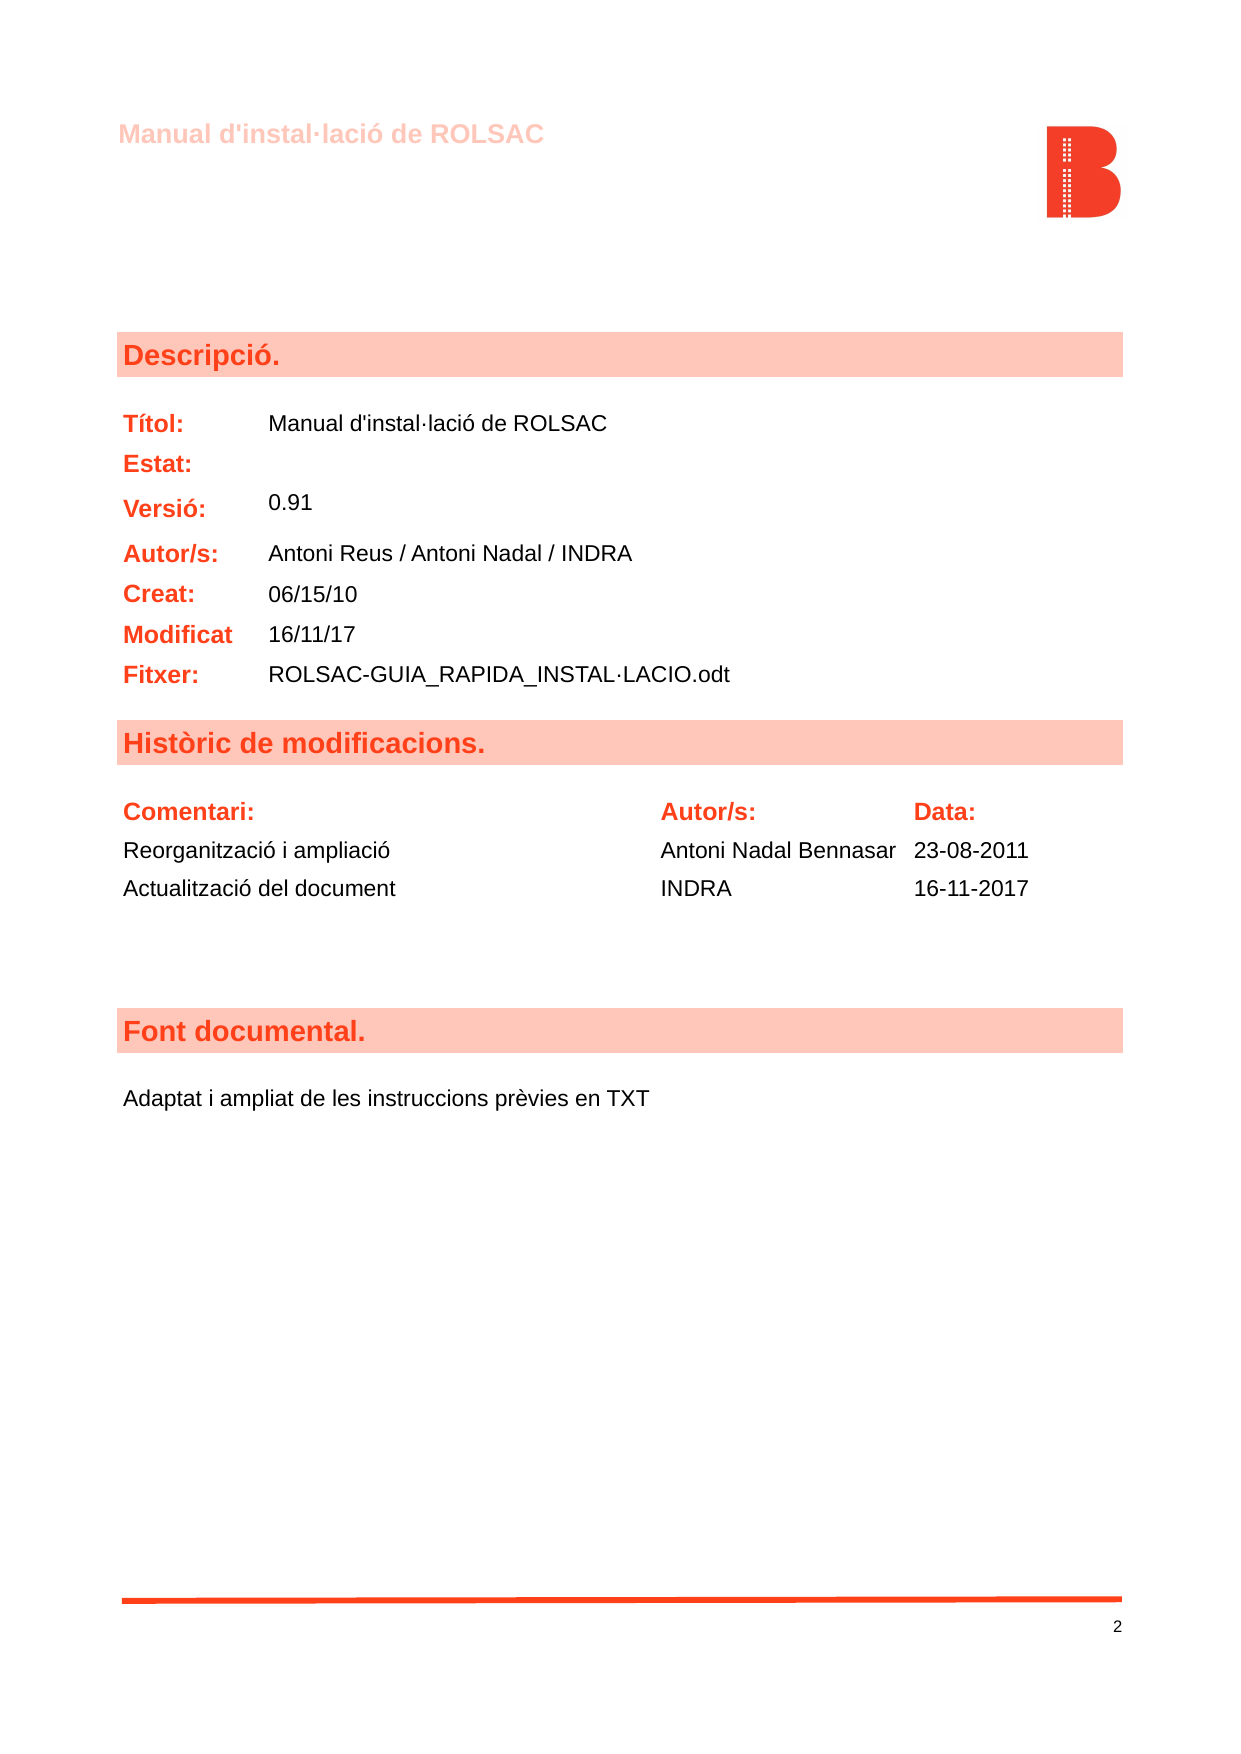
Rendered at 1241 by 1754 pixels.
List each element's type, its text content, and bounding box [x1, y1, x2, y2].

table_cell [908, 945, 1123, 982]
table_header [117, 273, 1123, 332]
table_cell Títol: [117, 403, 262, 443]
table_cell Descripció. [117, 332, 1123, 377]
table_cell 0.91 [263, 483, 1123, 533]
table_cell Adaptat i ampliat de les instruccions prèvies en TXT [117, 1079, 1123, 1117]
table_cell Comentari: [117, 791, 654, 831]
table_cell [117, 907, 654, 945]
table_cell Estat: [117, 443, 262, 483]
table_cell 23-08-2011 [908, 831, 1123, 869]
table_cell [117, 1053, 1123, 1079]
table_cell Modificat [117, 614, 262, 654]
table_cell [117, 1233, 1123, 1270]
table_cell Antoni Reus / Antoni Nadal / INDRA [263, 534, 1123, 574]
table_cell [117, 694, 1123, 720]
table_cell [263, 443, 1123, 483]
table_cell [117, 1270, 1123, 1308]
table_cell [655, 945, 908, 982]
table_cell Fitxer: [117, 654, 262, 694]
table_cell [117, 377, 1123, 403]
table_cell Reorganització i ampliació [117, 831, 654, 869]
table_cell INDRA [655, 869, 908, 907]
table_cell Autor/s: [655, 791, 908, 831]
table_cell Històric de modificacions. [117, 720, 1123, 765]
table_cell Versió: [117, 483, 262, 533]
table_cell [117, 945, 654, 982]
table_cell Font documental. [117, 1008, 1123, 1053]
table_cell [908, 907, 1123, 945]
table_cell [117, 983, 1123, 1008]
table_cell Manual d'instal·lació de ROLSAC [263, 403, 1123, 443]
table_cell Actualització del document [117, 869, 654, 907]
picture [1036, 124, 1130, 221]
table_cell 16-11-2017 [908, 869, 1123, 907]
table_cell ROLSAC-GUIA_RAPIDA_INSTAL·LACIO.odt [263, 654, 1123, 694]
table_cell Creat: [117, 574, 262, 614]
table_cell Autor/s: [117, 534, 262, 574]
table_cell [117, 1195, 1123, 1232]
table_cell [117, 1157, 1123, 1195]
table_cell Data: [908, 791, 1123, 831]
table_cell 16/11/17 [263, 614, 1123, 654]
table_cell Antoni Nadal Bennasar [655, 831, 908, 869]
table_cell [117, 765, 1123, 791]
table_cell 15/06/10 [263, 574, 1123, 614]
table_cell [655, 907, 908, 945]
table_cell [117, 1117, 1123, 1157]
